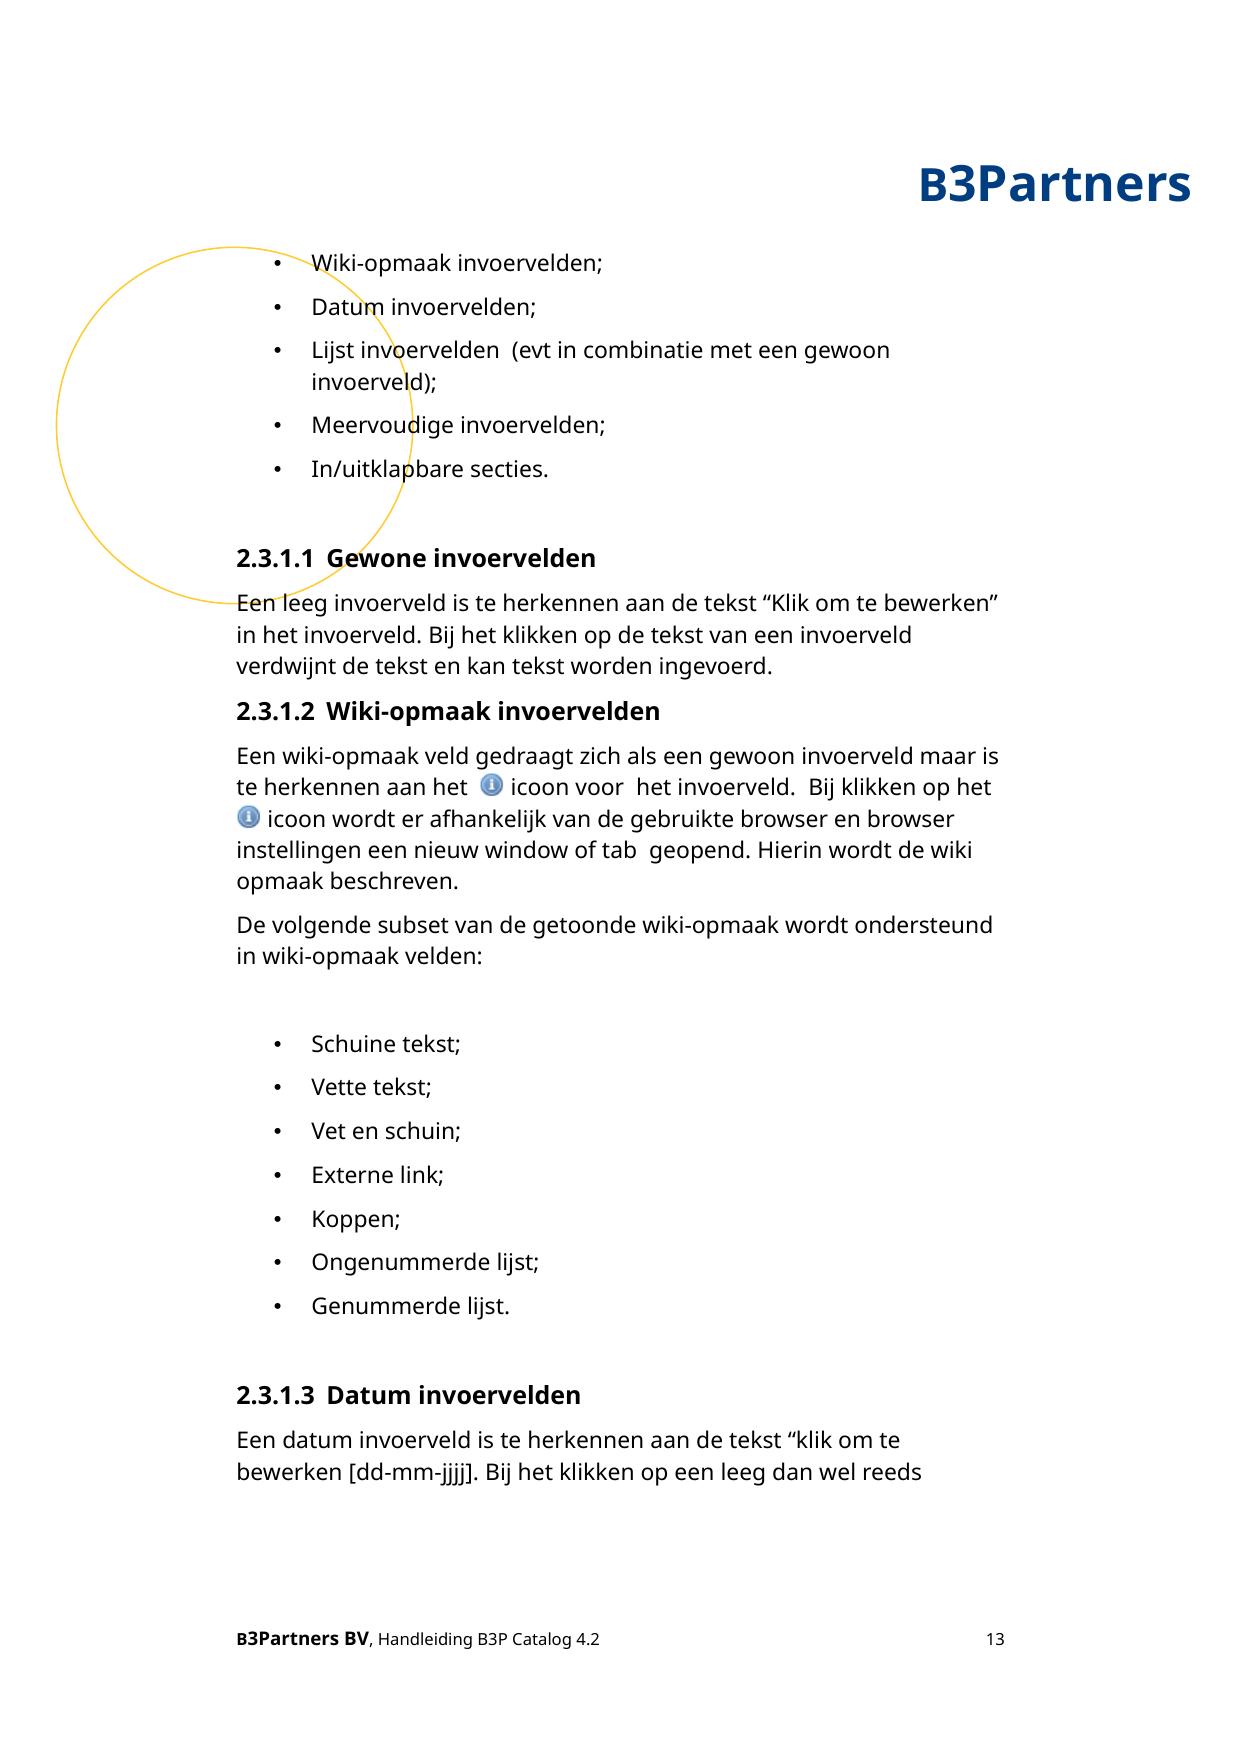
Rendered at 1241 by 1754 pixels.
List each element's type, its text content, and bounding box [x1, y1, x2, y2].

list In/uitklapbare secties. [405, 453, 1004, 484]
picture [479, 772, 505, 798]
subtitle Wiki-opmaak invoervelden [236, 693, 1004, 728]
list Koppen; [274, 1203, 1004, 1234]
list Lijst invoervelden (evt in combinatie met een gewoon invoerveld); [390, 334, 1004, 397]
subtitle Gewone invoervelden [335, 541, 1004, 575]
list Externe link; [274, 1159, 1004, 1190]
text Een wiki-opmaak veld gedraagt zich als een gewoon invoerveld maar is te herkennen aan het icoon voor het invoerveld. Bij klikken op het icoon wordt er afhankelijk van de gebruikte browser en browser instellingen een nieuw window of tab geopend. Hierin wordt de wiki opmaak beschreven. [236, 740, 1004, 896]
list Ongenummerde lijst; [274, 1246, 1004, 1278]
text De volgende subset van de getoonde wiki-opmaak wordt ondersteund in wiki-opmaak velden: [236, 909, 1004, 971]
list Schuine tekst; [274, 1028, 1004, 1059]
subtitle Datum invoervelden [236, 1378, 1004, 1412]
list Vette tekst; [274, 1071, 1004, 1103]
list Datum invoervelden; [354, 291, 1004, 322]
list Genummerde lijst. [274, 1290, 1004, 1321]
list Vet en schuin; [274, 1115, 1004, 1146]
text Een datum invoerveld is te herkennen aan de tekst “klik om te bewerken [dd-mm-jjjj]. Bij het klikken op een leeg dan wel reeds ingevuld datum veld verschijnt er een Datumselectie-widget op het scherm waarmee een datum geselecteerd kan worden. Ook kan de datum in het invoerveld zelf worden ingevuld. Gebruik hierbij het formaat [dd-mm-jjjj]. Na invoeren of wijzigen van een datum verdwijnt de Datumselectie-widget weer. [236, 1424, 1004, 1487]
list Meervoudige invoervelden; [413, 409, 1004, 441]
picture [236, 804, 262, 830]
list Wiki-opmaak invoervelden; [274, 247, 1004, 278]
text Een leeg invoerveld is te herkennen aan de tekst “Klik om te bewerken” in het invoerveld. Bij het klikken op de tekst van een invoerveld verdwijnt de tekst en kan tekst worden ingevoerd. [236, 587, 1004, 681]
